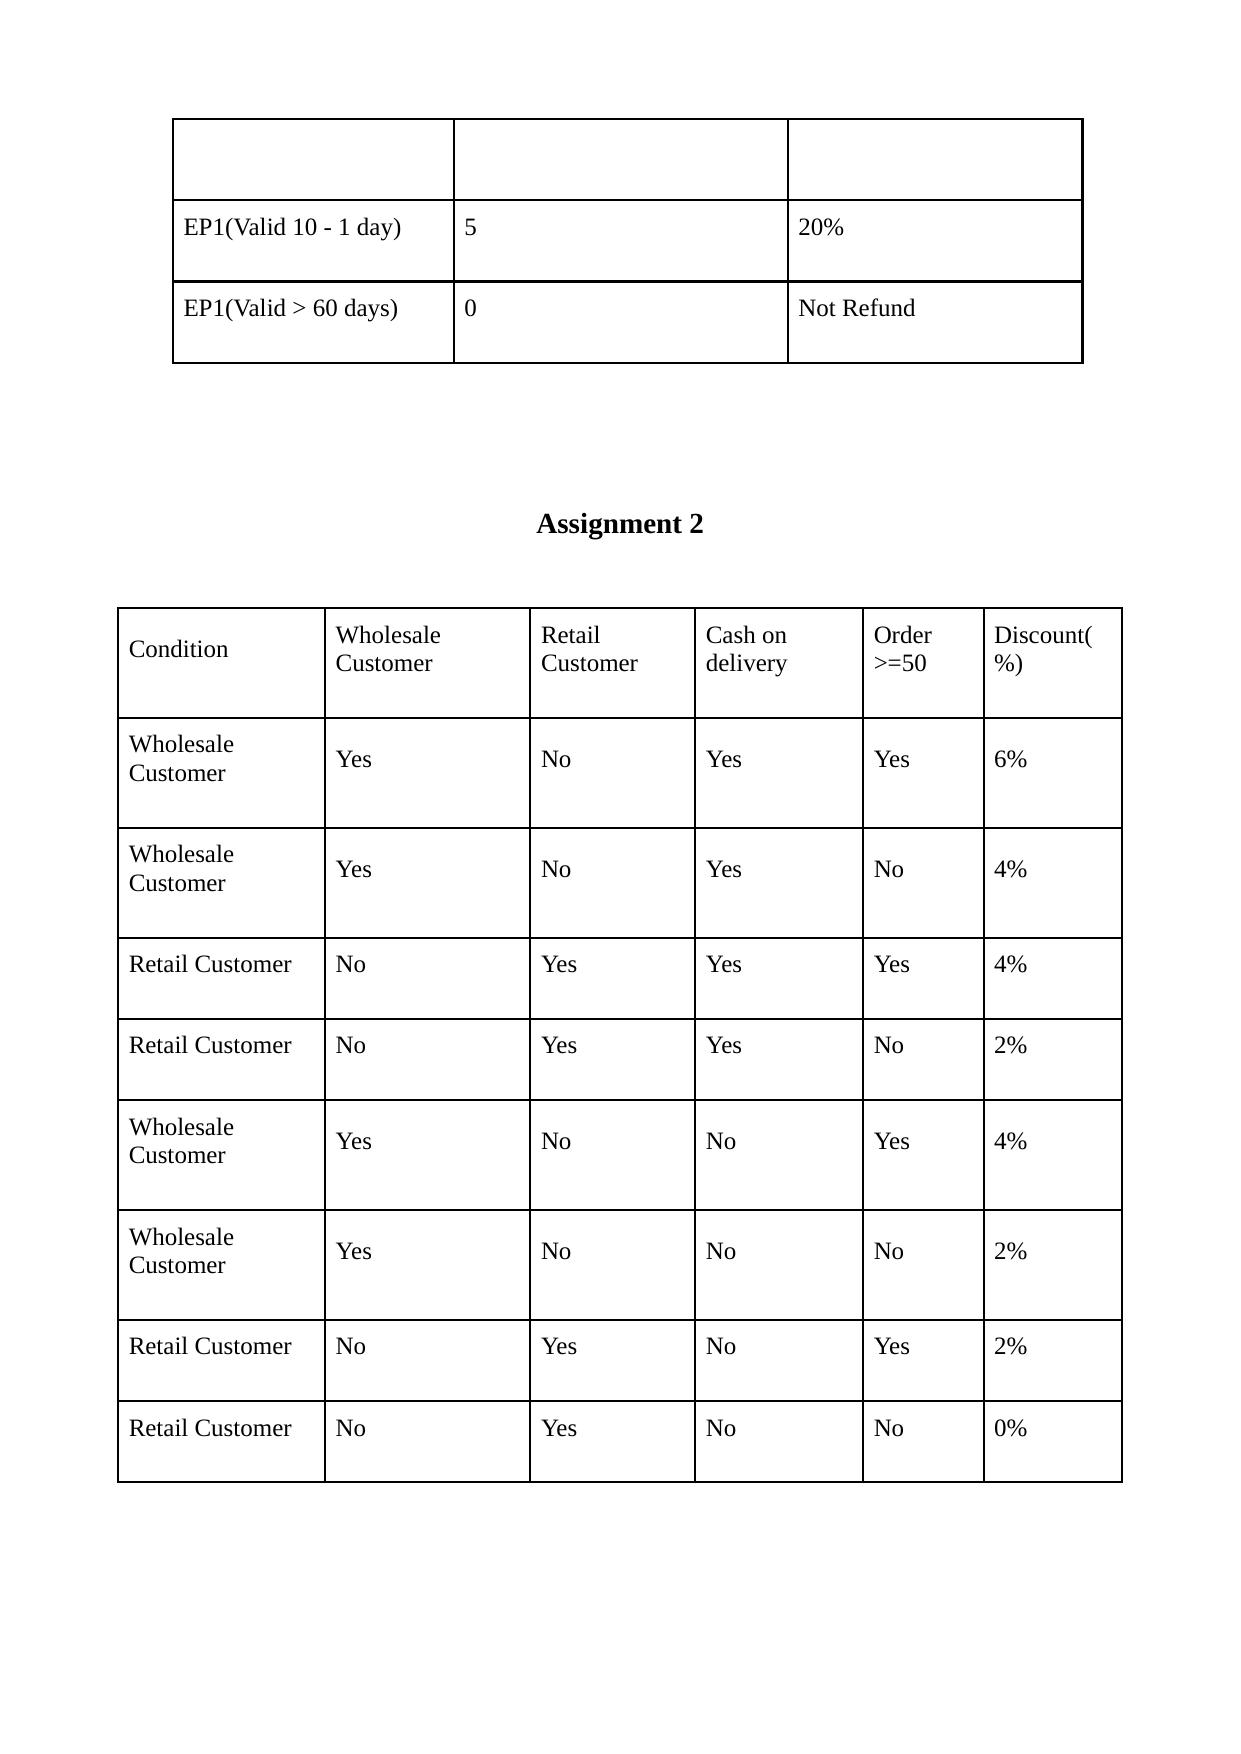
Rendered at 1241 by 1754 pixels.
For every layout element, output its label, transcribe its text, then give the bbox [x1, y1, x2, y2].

table_cell 2% [985, 1211, 1121, 1319]
table_cell Yes [531, 1321, 694, 1400]
table_cell Retail Customer [119, 1020, 324, 1099]
table_cell [789, 120, 1081, 199]
table_cell [455, 120, 787, 199]
table_cell [174, 120, 453, 199]
table_header Wholesale Customer [326, 609, 529, 717]
table_cell Not Refund [789, 283, 1081, 362]
table_header Discount(%) [985, 609, 1121, 717]
table_cell Wholesale Customer [119, 719, 324, 827]
text Assignment 2 [118, 506, 1122, 540]
table_cell Retail Customer [119, 1402, 324, 1481]
table_cell 0 [455, 283, 787, 362]
table_cell EP1(Valid > 60 days) [174, 283, 453, 362]
table_cell Yes [864, 1101, 983, 1209]
table_cell No [864, 1020, 983, 1099]
table_cell Yes [326, 1101, 529, 1209]
table_cell No [531, 1211, 694, 1319]
table_header Order >=50 [864, 609, 983, 717]
table_cell No [696, 1211, 862, 1319]
table_cell Yes [326, 829, 529, 937]
table_cell 4% [985, 939, 1121, 1018]
table_cell Yes [531, 1402, 694, 1481]
table_cell 5 [455, 201, 787, 280]
table_cell Retail Customer [119, 939, 324, 1018]
table_cell Yes [531, 1020, 694, 1099]
table_cell Yes [696, 1020, 862, 1099]
table_cell Wholesale Customer [119, 1211, 324, 1319]
table_cell No [531, 719, 694, 827]
table_cell 2% [985, 1020, 1121, 1099]
table_cell 20% [789, 201, 1081, 280]
table_cell No [326, 939, 529, 1018]
table_cell No [696, 1101, 862, 1209]
table_cell EP1(Valid 10 - 1 day) [174, 201, 453, 280]
table_cell No [326, 1321, 529, 1400]
table_cell No [326, 1020, 529, 1099]
table_cell No [531, 1101, 694, 1209]
table_cell 4% [985, 829, 1121, 937]
table_cell No [864, 1211, 983, 1319]
table_cell Yes [696, 719, 862, 827]
table_cell 6% [985, 719, 1121, 827]
table_header Condition [119, 609, 324, 717]
table_cell Yes [864, 1321, 983, 1400]
table_cell Yes [326, 1211, 529, 1319]
table_header Retail Customer [531, 609, 694, 717]
table_cell 0% [985, 1402, 1121, 1481]
table_cell No [326, 1402, 529, 1481]
table_cell Yes [864, 719, 983, 827]
table_cell Yes [696, 829, 862, 937]
table_cell Yes [696, 939, 862, 1018]
table_cell 2% [985, 1321, 1121, 1400]
table_cell No [864, 829, 983, 937]
table_cell Yes [864, 939, 983, 1018]
table_cell 4% [985, 1101, 1121, 1209]
table_cell No [531, 829, 694, 937]
table_cell Yes [531, 939, 694, 1018]
table_cell No [696, 1321, 862, 1400]
table_cell Wholesale Customer [119, 1101, 324, 1209]
table_cell No [696, 1402, 862, 1481]
table_cell No [864, 1402, 983, 1481]
table_cell Wholesale Customer [119, 829, 324, 937]
table_cell Retail Customer [119, 1321, 324, 1400]
table_header Cash on delivery [696, 609, 862, 717]
table_cell Yes [326, 719, 529, 827]
